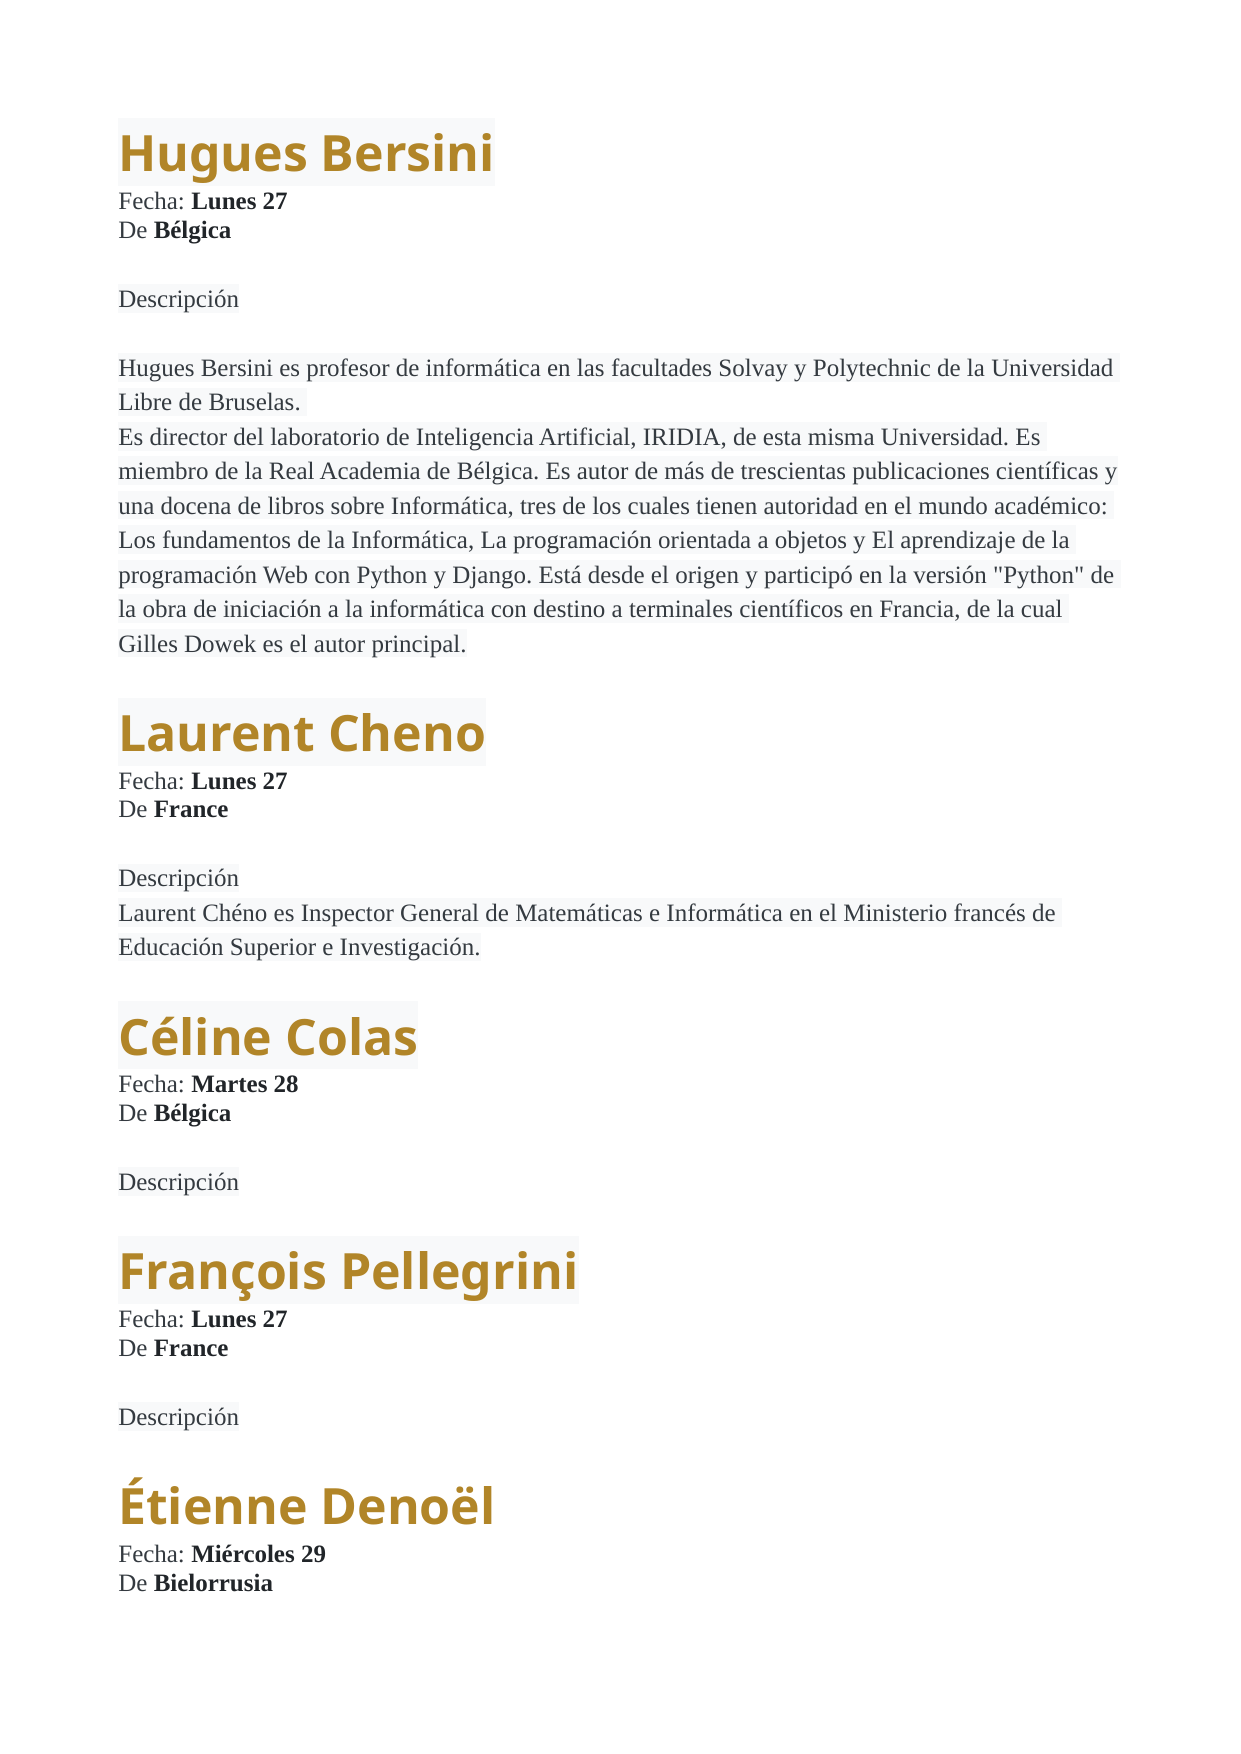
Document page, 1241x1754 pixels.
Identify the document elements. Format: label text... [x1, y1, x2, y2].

text Descripción [118, 284, 1122, 313]
text Fecha: Lunes 27 [118, 186, 1122, 215]
subtitle Hugues Bersini [118, 118, 1122, 186]
text De France [118, 794, 1122, 823]
text De Bielorrusia [118, 1568, 1122, 1597]
text De France [118, 1333, 1122, 1362]
subtitle Étienne Denoël [118, 1471, 1122, 1539]
text Hugues Bersini es profesor de informática en las facultades Solvay y Polytechnic de la Universidad Libre de Bruselas. [118, 353, 1122, 416]
subtitle Céline Colas [118, 1001, 1122, 1069]
subtitle François Pellegrini [118, 1236, 1122, 1304]
text Fecha: Martes 28 [118, 1069, 1122, 1098]
subtitle Laurent Cheno [118, 698, 1122, 766]
text Descripción [118, 1167, 1122, 1196]
text Descripción [118, 1402, 1122, 1431]
text Fecha: Lunes 27 [118, 1304, 1122, 1333]
text De Bélgica [118, 215, 1122, 244]
text De Bélgica [118, 1098, 1122, 1127]
text Fecha: Lunes 27 [118, 766, 1122, 794]
text Descripción [118, 863, 1122, 892]
text Laurent Chéno es Inspector General de Matemáticas e Informática en el Ministerio francés de Educación Superior e Investigación. [118, 898, 1122, 961]
text Es director del laboratorio de Inteligencia Artificial, IRIDIA, de esta misma Universidad. Es miembro de la Real Academia de Bélgica. Es autor de más de trescientas publicaciones científicas y una docena de libros sobre Informática, tres de los cuales tienen autoridad en el mundo académico: Los fundamentos de la Informática, La programación orientada a objetos y El aprendizaje de la programación Web con Python y Django. Está desde el origen y participó en la versión "Python" de la obra de iniciación a la informática con destino a terminales científicos en Francia, de la cual Gilles Dowek es el autor principal. [118, 422, 1122, 657]
text Fecha: Miércoles 29 [118, 1539, 1122, 1568]
